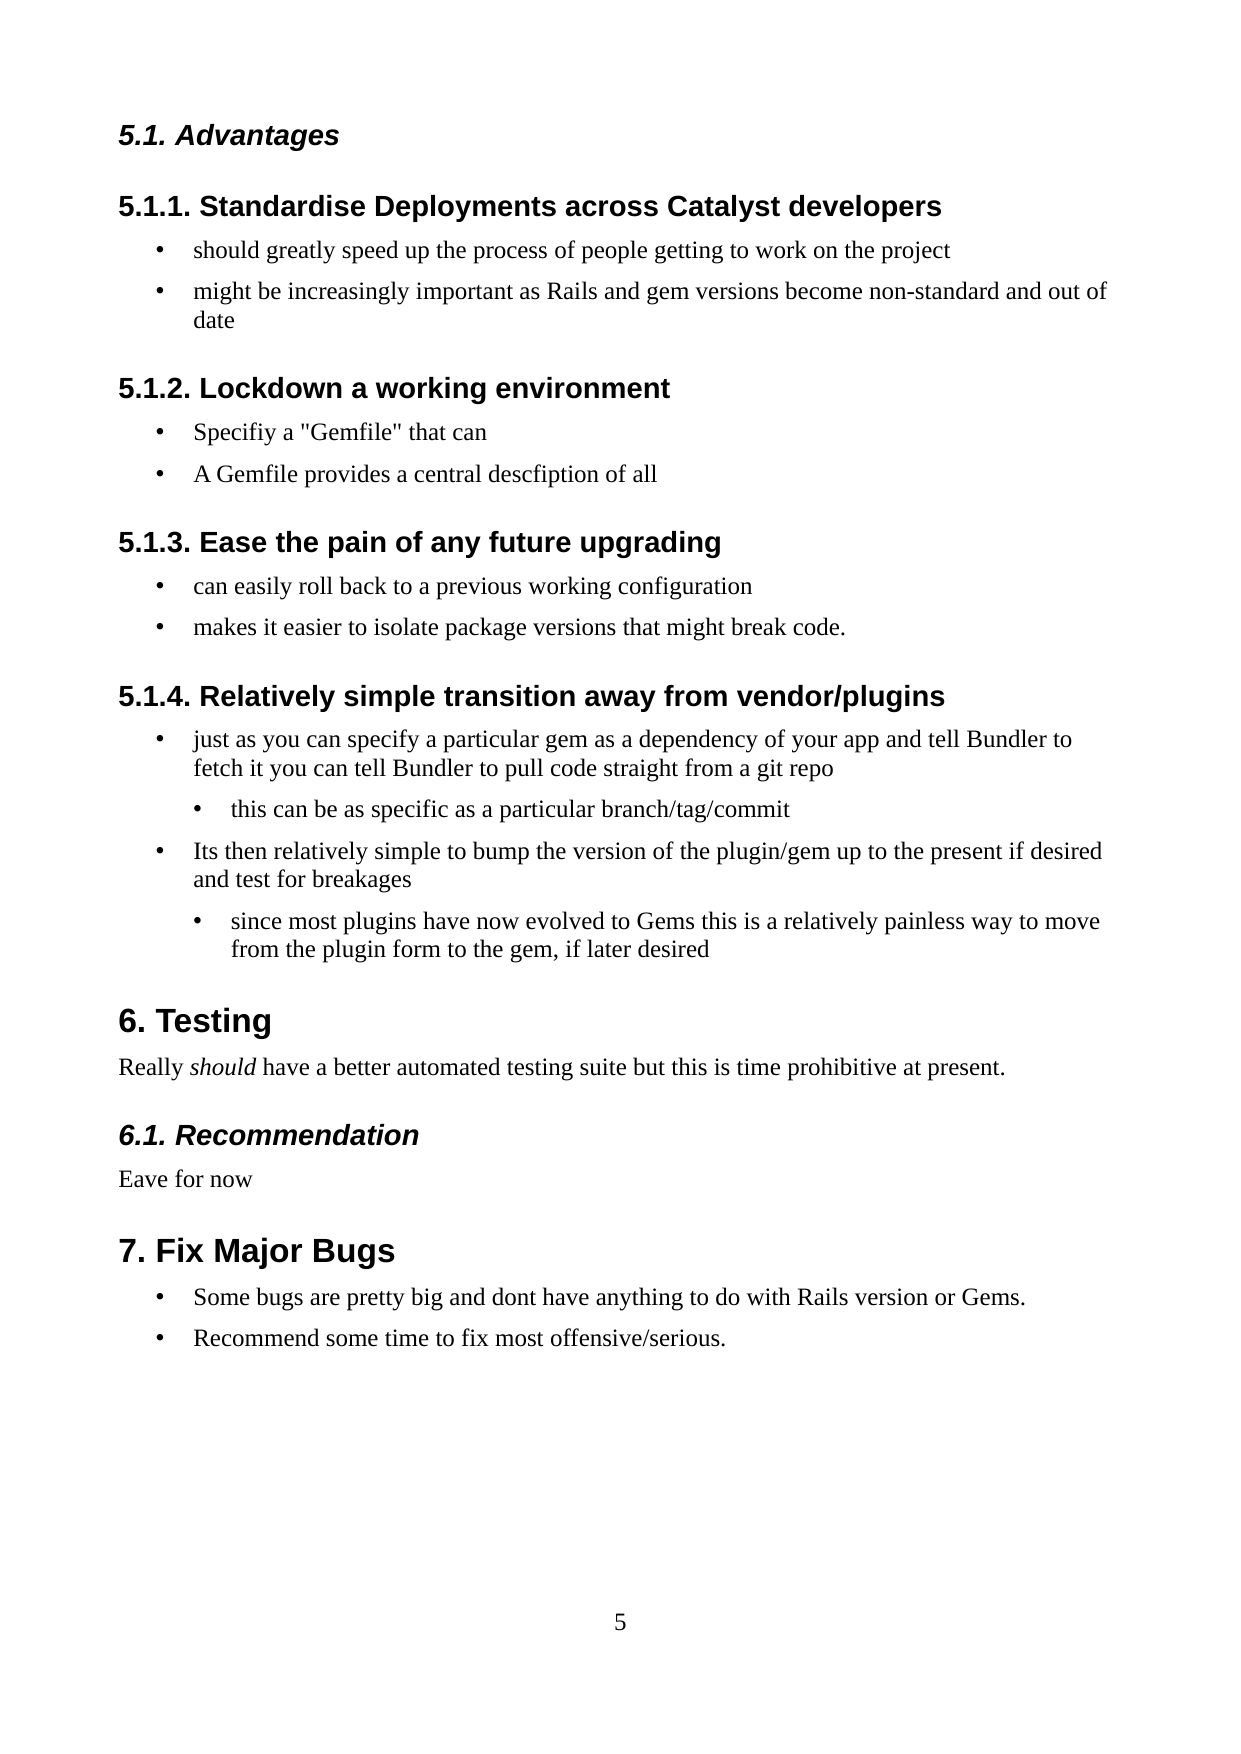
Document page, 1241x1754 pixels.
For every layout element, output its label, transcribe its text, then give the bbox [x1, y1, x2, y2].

list Recommend some time to fix most offensive/serious. [156, 1323, 1122, 1352]
list since most plugins have now evolved to Gems this is a relatively painless way to move from the plugin form to the gem, if later desired [193, 906, 1122, 963]
list can easily roll back to a previous working configuration [156, 571, 1122, 600]
list A Gemfile provides a central descfiption of all [156, 459, 1122, 487]
subtitle Relatively simple transition away from vendor/plugins [118, 678, 1122, 712]
subtitle Recommendation [118, 1118, 1122, 1152]
list this can be as specific as a particular branch/tag/commit [193, 794, 1122, 823]
subtitle Testing [118, 1001, 1122, 1039]
list just as you can specify a particular gem as a dependency of your app and tell Bundler to fetch it you can tell Bundler to pull code straight from a git repo [156, 724, 1122, 782]
list makes it easier to isolate package versions that might break code. [156, 612, 1122, 641]
list Some bugs are pretty big and dont have anything to do with Rails version or Gems. [156, 1282, 1122, 1310]
subtitle Lockdown a working environment [118, 371, 1122, 405]
subtitle Fix Major Bugs [118, 1231, 1122, 1269]
list should greatly speed up the process of people getting to work on the project [156, 235, 1122, 264]
list Specifiy a "Gemfile" that can [156, 417, 1122, 446]
subtitle Ease the pain of any future upgrading [118, 525, 1122, 558]
list Its then relatively simple to bump the version of the plugin/gem up to the present if desired and test for breakages [156, 836, 1122, 893]
subtitle Standardise Deployments across Catalyst developers [118, 189, 1122, 223]
list might be increasingly important as Rails and gem versions become non-standard and out of date [156, 276, 1122, 334]
text Eave for now [118, 1164, 1122, 1193]
subtitle Advantages [118, 118, 1122, 152]
text Really should have a better automated testing suite but this is time prohibitive at present. [118, 1052, 1122, 1081]
